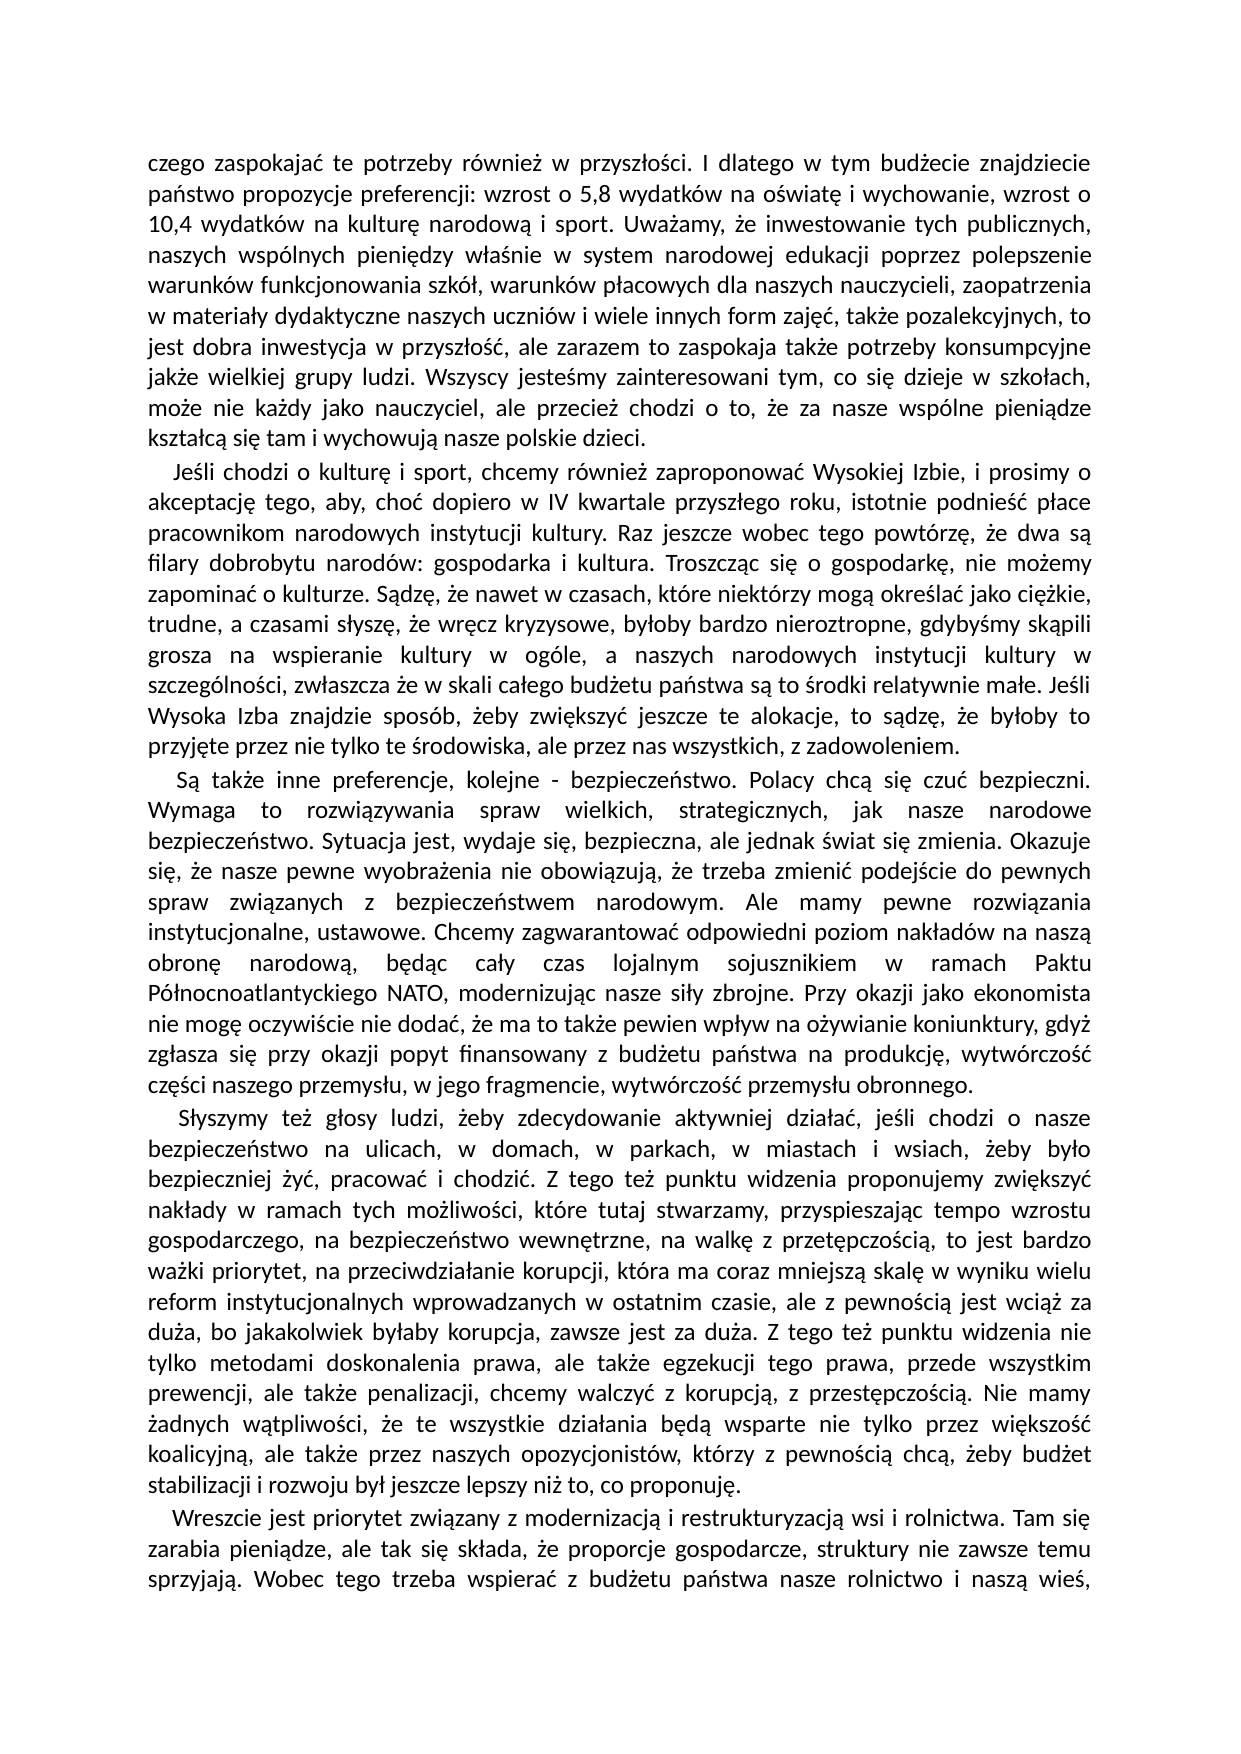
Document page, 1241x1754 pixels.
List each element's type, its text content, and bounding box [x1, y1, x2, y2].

text Jeśli chodzi o kulturę i sport, chcemy również zaproponować Wysokiej Izbie, i prosimy o akceptację tego, aby, choć dopiero w IV kwartale przyszłego roku, istotnie podnieść płace pracownikom narodowych instytucji kultury. Raz jeszcze wobec tego powtórzę, że dwa są filary dobrobytu narodów: gospodarka i kultura. Troszcząc się o gospodarkę, nie możemy zapominać o kulturze. Sądzę, że nawet w czasach, które niektórzy mogą określać jako ciężkie, trudne, a czasami słyszę, że wręcz kryzysowe, byłoby bardzo nieroztropne, gdybyśmy skąpili grosza na wspieranie kultury w ogóle, a naszych narodowych instytucji kultury w szczególności, zwłaszcza że w skali całego budżetu państwa są to środki relatywnie małe. Jeśli Wysoka Izba znajdzie sposób, żeby zwiększyć jeszcze te alokacje, to sądzę, że byłoby to przyjęte przez nie tylko te środowiska, ale przez nas wszystkich, z zadowoleniem. [148, 456, 1093, 761]
text czego zaspokajać te potrzeby również w przyszłości. I dlatego w tym budżecie znajdziecie państwo propozycje preferencji: wzrost o 5,8 wydatków na oświatę i wychowanie, wzrost o 10,4 wydatków na kulturę narodową i sport. Uważamy, że inwestowanie tych publicznych, naszych wspólnych pieniędzy właśnie w system narodowej edukacji poprzez polepszenie warunków funkcjonowania szkół, warunków płacowych dla naszych nauczycieli, zaopatrzenia w materiały dydaktyczne naszych uczniów i wiele innych form zajęć, także pozalekcyjnych, to jest dobra inwestycja w przyszłość, ale zarazem to zaspokaja także potrzeby konsumpcyjne jakże wielkiej grupy ludzi. Wszyscy jesteśmy zainteresowani tym, co się dzieje w szkołach, może nie każdy jako nauczyciel, ale przecież chodzi o to, że za nasze wspólne pieniądze kształcą się tam i wychowują nasze polskie dzieci. [148, 148, 1093, 453]
text Wreszcie jest priorytet związany z modernizacją i restrukturyzacją wsi i rolnictwa. Tam się zarabia pieniądze, ale tak się składa, że proporcje gospodarcze, struktury nie zawsze temu sprzyjają. Wobec tego trzeba wspierać z budżetu państwa nasze rolnictwo i naszą wieś, [148, 1502, 1093, 1594]
text Słyszymy też głosy ludzi, żeby zdecydowanie aktywniej działać, jeśli chodzi o nasze bezpieczeństwo na ulicach, w domach, w parkach, w miastach i wsiach, żeby było bezpieczniej żyć, pracować i chodzić. Z tego też punktu widzenia proponujemy zwiększyć nakłady w ramach tych możliwości, które tutaj stwarzamy, przyspieszając tempo wzrostu gospodarczego, na bezpieczeństwo wewnętrzne, na walkę z przetępczością, to jest bardzo ważki priorytet, na przeciwdziałanie korupcji, która ma coraz mniejszą skalę w wyniku wielu reform instytucjonalnych wprowadzanych w ostatnim czasie, ale z pewnością jest wciąż za duża, bo jakakolwiek byłaby korupcja, zawsze jest za duża. Z tego też punktu widzenia nie tylko metodami doskonalenia prawa, ale także egzekucji tego prawa, przede wszystkim prewencji, ale także penalizacji, chcemy walczyć z korupcją, z przestępczością. Nie mamy żadnych wątpliwości, że te wszystkie działania będą wsparte nie tylko przez większość koalicyjną, ale także przez naszych opozycjonistów, którzy z pewnością chcą, żeby budżet stabilizacji i rozwoju był jeszcze lepszy niż to, co proponuję. [148, 1102, 1093, 1499]
text Są także inne preferencje, kolejne - bezpieczeństwo. Polacy chcą się czuć bezpieczni. Wymaga to rozwiązywania spraw wielkich, strategicznych, jak nasze narodowe bezpieczeństwo. Sytuacja jest, wydaje się, bezpieczna, ale jednak świat się zmienia. Okazuje się, że nasze pewne wyobrażenia nie obowiązują, że trzeba zmienić podejście do pewnych spraw związanych z bezpieczeństwem narodowym. Ale mamy pewne rozwiązania instytucjonalne, ustawowe. Chcemy zagwarantować odpowiedni poziom nakładów na naszą obronę narodową, będąc cały czas lojalnym sojusznikiem w ramach Paktu Północnoatlantyckiego NATO, modernizując nasze siły zbrojne. Przy okazji jako ekonomista nie mogę oczywiście nie dodać, że ma to także pewien wpływ na ożywianie koniunktury, gdyż zgłasza się przy okazji popyt finansowany z budżetu państwa na produkcję, wytwórczość części naszego przemysłu, w jego fragmencie, wytwórczość przemysłu obronnego. [148, 764, 1093, 1099]
